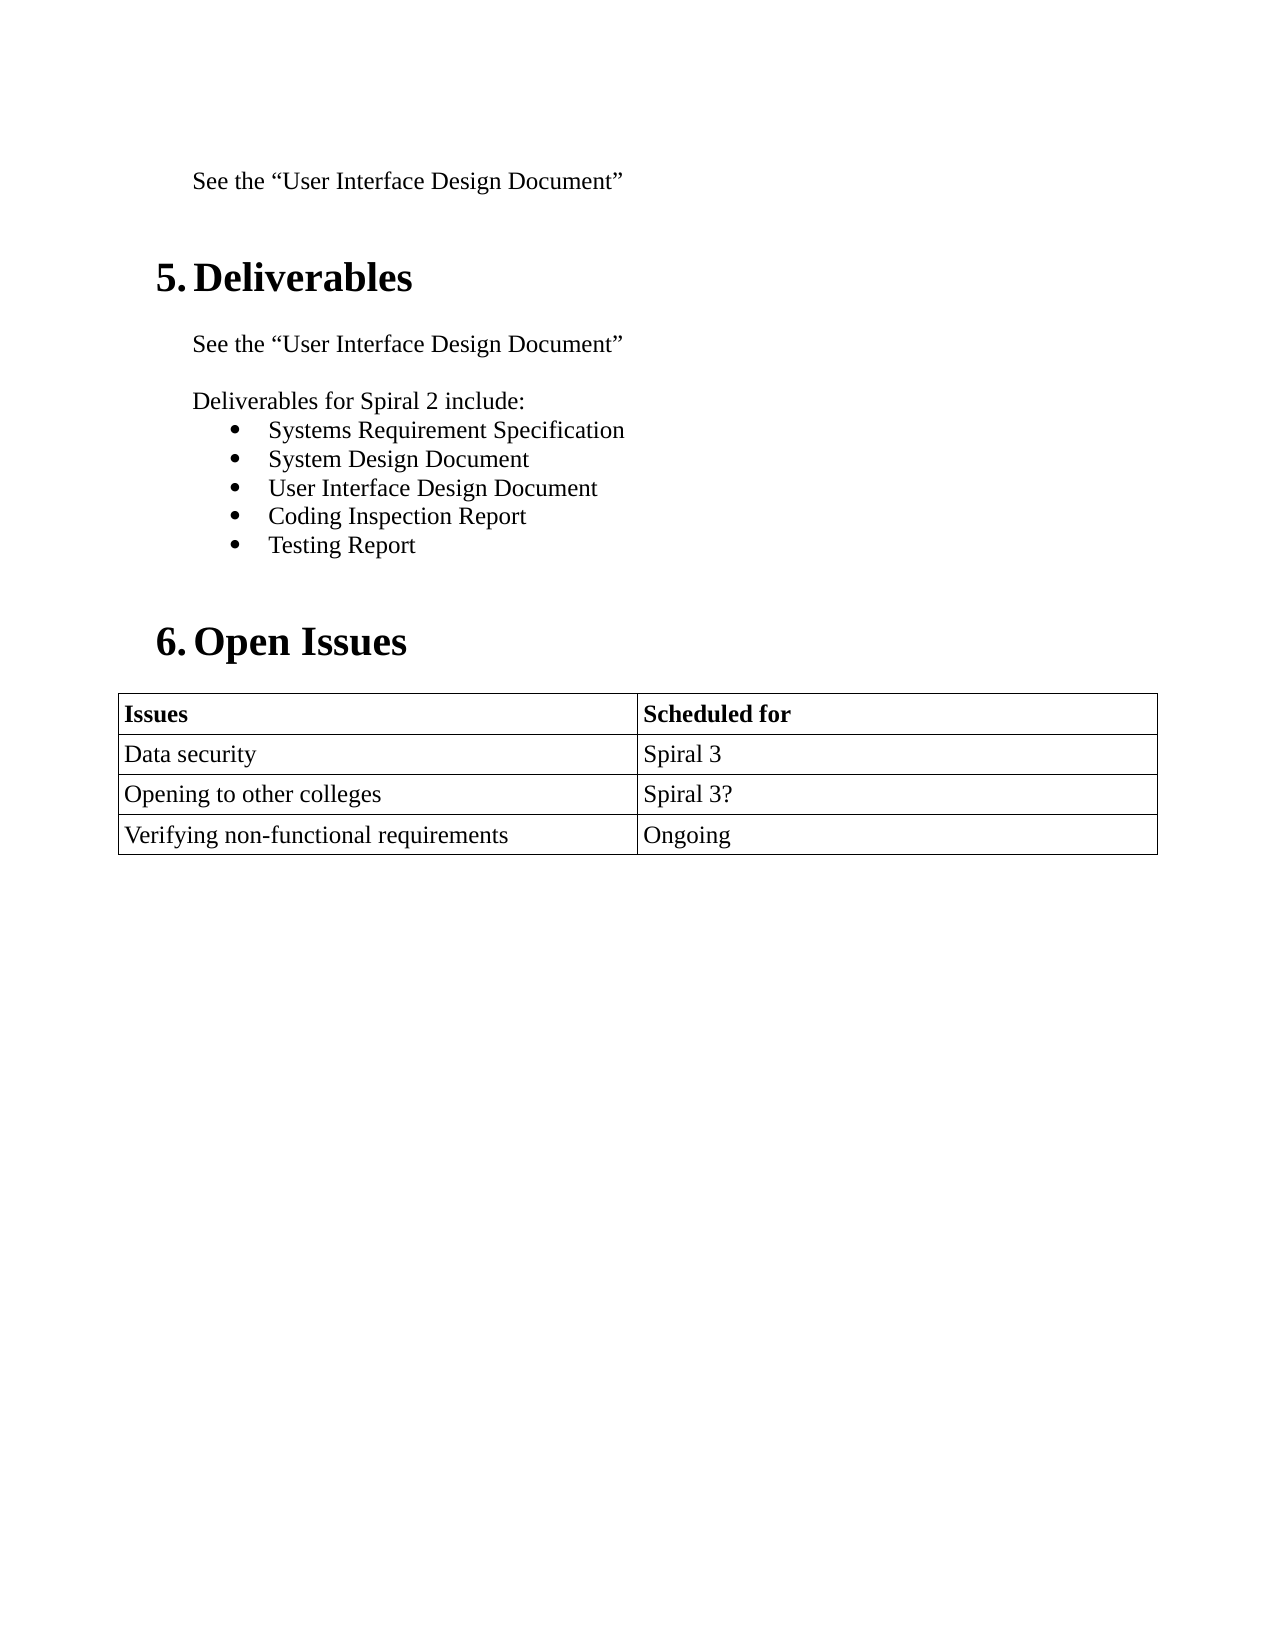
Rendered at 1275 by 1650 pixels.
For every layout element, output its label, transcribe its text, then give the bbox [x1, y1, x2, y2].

table_header Issues [119, 694, 637, 733]
table_cell Verifying non-functional requirements [119, 815, 637, 854]
list Deliverables [156, 252, 1157, 300]
text See the “User Interface Design Document” [118, 166, 1157, 195]
table_cell Data security [119, 735, 637, 774]
table_cell Spiral 3? [638, 775, 1157, 814]
text Deliverables for Spiral 2 include: [118, 386, 1157, 415]
table_cell Ongoing [638, 815, 1157, 854]
list Testing Report [231, 530, 1157, 559]
table_cell Spiral 3 [638, 735, 1157, 774]
text See the “User Interface Design Document” [118, 329, 1157, 358]
list Systems Requirement Specification [231, 415, 1157, 444]
table_header Scheduled for [638, 694, 1157, 733]
table_cell Opening to other colleges [119, 775, 637, 814]
list Open Issues [156, 616, 1157, 664]
list System Design Document [231, 444, 1157, 473]
list Coding Inspection Report [231, 501, 1157, 530]
list User Interface Design Document [231, 473, 1157, 501]
